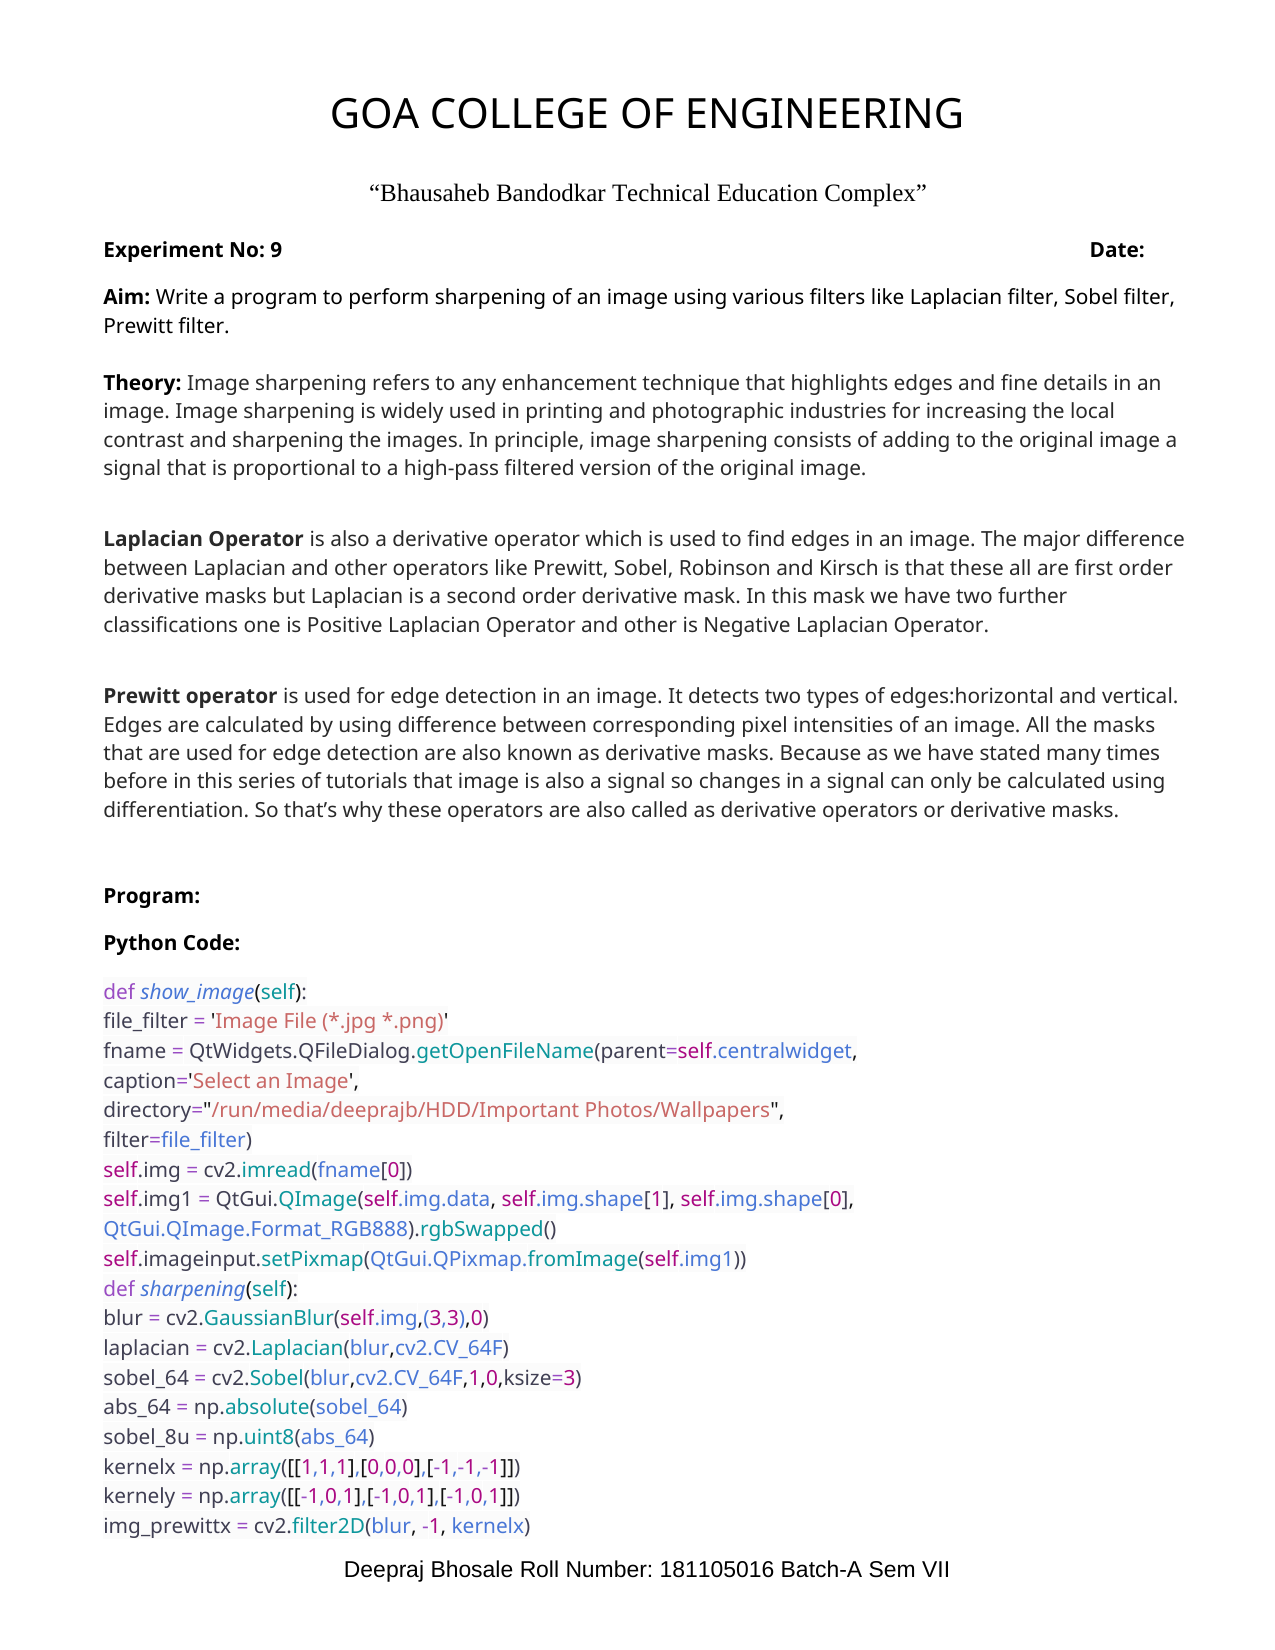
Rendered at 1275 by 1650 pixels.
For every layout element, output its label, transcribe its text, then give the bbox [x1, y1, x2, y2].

text Python Code: [103, 928, 1191, 957]
text file_filter = 'Image File (*.jpg *.png)' [103, 1005, 1191, 1035]
text Theory: Image sharpening refers to any enhancement technique that highlights edges and fine details in an image. Image sharpening is widely used in printing and photographic industries for increasing the local contrast and sharpening the images. In principle, image sharpening consists of adding to the original image a signal that is proportional to a high-pass filtered version of the original image. [103, 368, 1191, 510]
text Prewitt operator is used for edge detection in an image. It detects two types of edges:horizontal and vertical. Edges are calculated by using difference between corresponding pixel intensities of an image. All the masks that are used for edge detection are also known as derivative masks. Because as we have stated many times before in this series of tutorials that image is also a signal so changes in a signal can only be calculated using differentiation. So that’s why these operators are also called as derivative operators or derivative masks. [103, 681, 1191, 823]
text self.img1 = QtGui.QImage(self.img.data, self.img.shape[1], self.img.shape[0], QtGui.QImage.Format_RGB888).rgbSwapped() [103, 1183, 1191, 1243]
text sobel_8u = np.uint8(abs_64) [103, 1421, 1191, 1451]
text Experiment No: 9 Date: [103, 235, 1191, 264]
text Aim: Write a program to perform sharpening of an image using various filters like Laplacian filter, Sobel filter, Prewitt filter. [103, 282, 1191, 339]
text caption='Select an Image', [103, 1064, 1191, 1094]
text fname = QtWidgets.QFileDialog.getOpenFileName(parent=self.centralwidget, [103, 1035, 1191, 1064]
text Laplacian Operator is also a derivative operator which is used to find edges in an image. The major difference between Laplacian and other operators like Prewitt, Sobel, Robinson and Kirsch is that these all are first order derivative masks but Laplacian is a second order derivative mask. In this mask we have two further classifications one is Positive Laplacian Operator and other is Negative Laplacian Operator. [103, 524, 1191, 667]
text def sharpening(self): [103, 1272, 1191, 1302]
text img_prewittx = cv2.filter2D(blur, -1, kernelx) [103, 1510, 1191, 1539]
text blur = cv2.GaussianBlur(self.img,(3,3),0) [103, 1302, 1191, 1332]
text filter=file_filter) [103, 1124, 1191, 1154]
text kernely = np.array([[-1,0,1],[-1,0,1],[-1,0,1]]) [103, 1480, 1191, 1510]
text self.img = cv2.imread(fname[0]) [103, 1154, 1191, 1183]
text sobel_64 = cv2.Sobel(blur,cv2.CV_64F,1,0,ksize=3) [103, 1361, 1191, 1391]
text Program: [103, 881, 1191, 909]
text abs_64 = np.absolute(sobel_64) [103, 1391, 1191, 1421]
text def show_image(self): [103, 976, 1191, 1005]
text directory="/run/media/deeprajb/HDD/Important Photos/Wallpapers", [103, 1094, 1191, 1124]
text self.imageinput.setPixmap(QtGui.QPixmap.fromImage(self.img1)) [103, 1243, 1191, 1272]
text laplacian = cv2.Laplacian(blur,cv2.CV_64F) [103, 1332, 1191, 1361]
text kernelx = np.array([[1,1,1],[0,0,0],[-1,-1,-1]]) [103, 1451, 1191, 1480]
